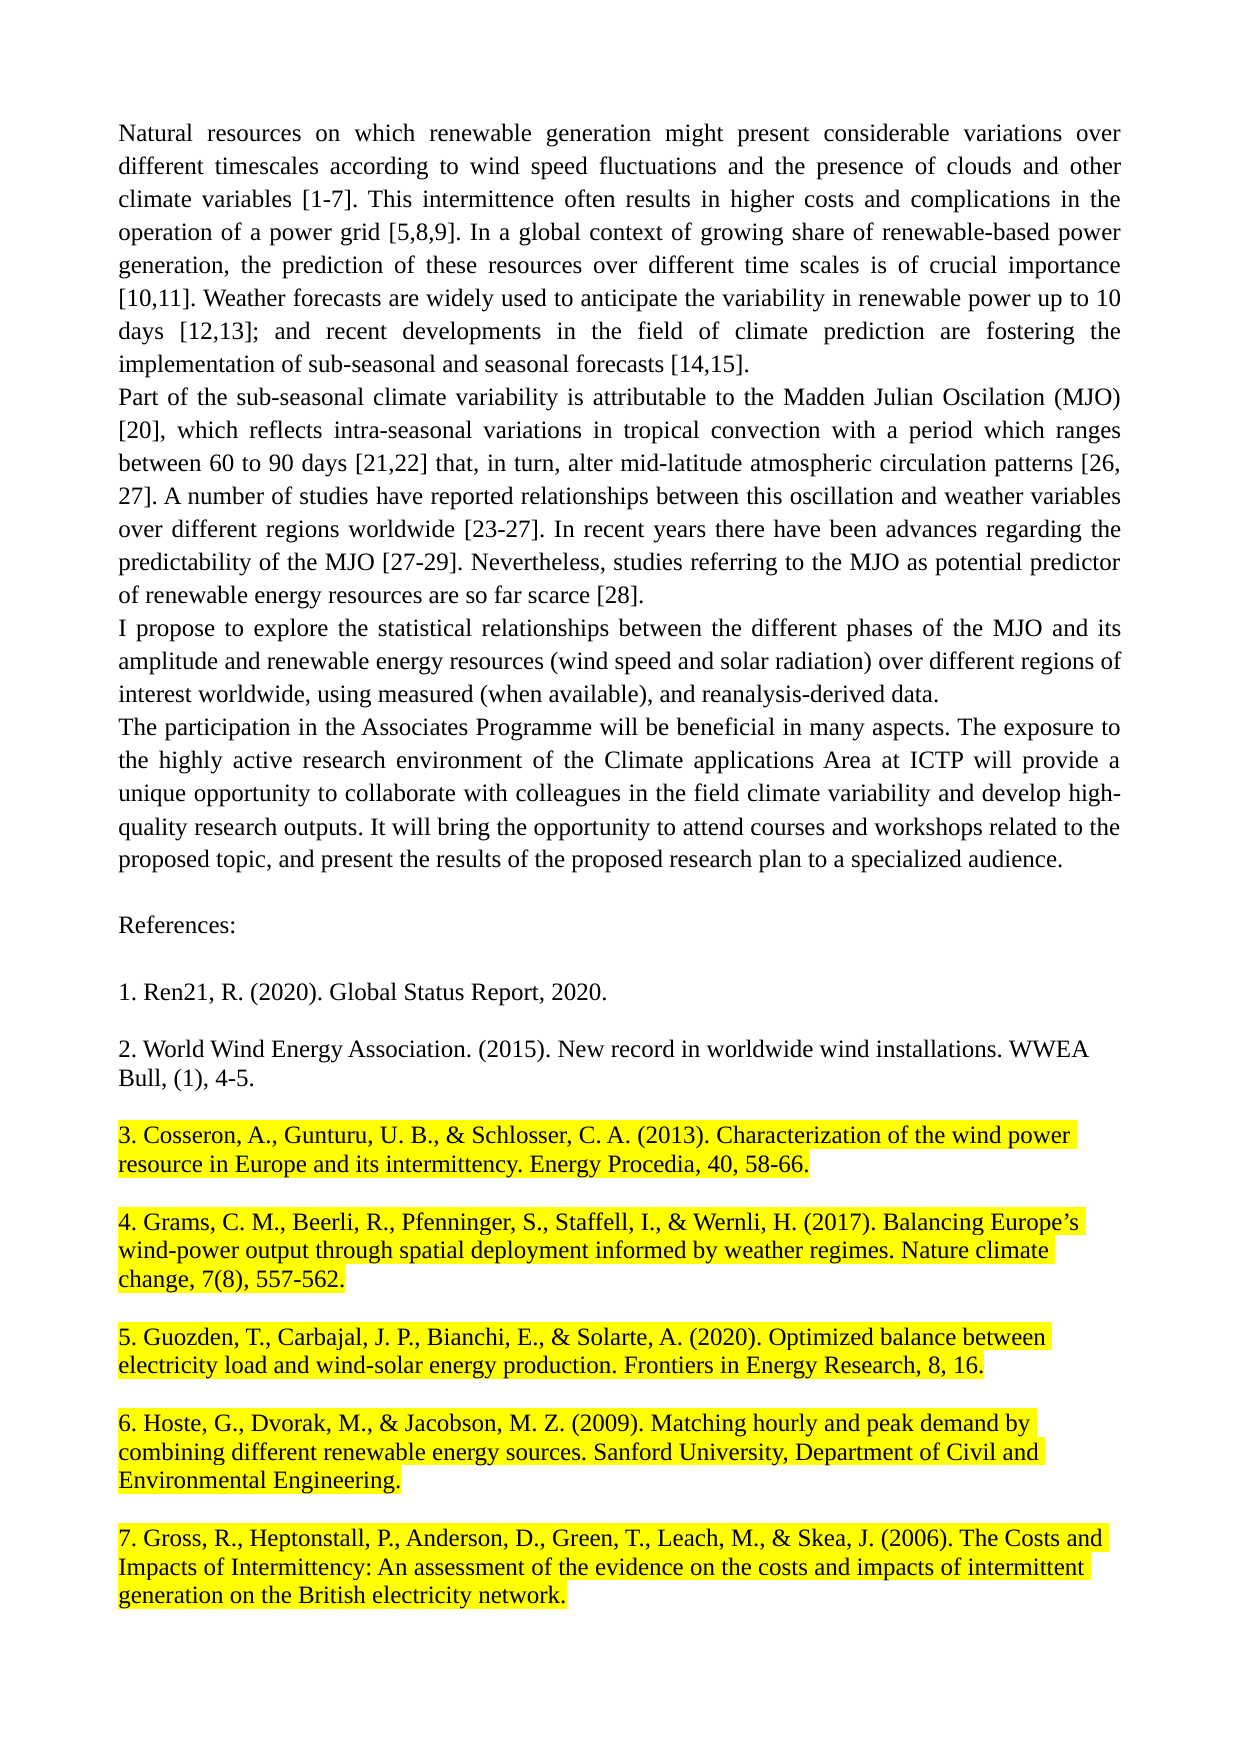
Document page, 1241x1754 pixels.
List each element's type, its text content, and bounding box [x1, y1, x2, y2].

text 3. Cosseron, A., Gunturu, U. B., & Schlosser, C. A. (2013). Characterization of the wind power resource in Europe and its intermittency. Energy Procedia, 40, 58-66. [118, 1120, 1122, 1178]
text 1. Ren21, R. (2020). Global Status Report, 2020. [118, 977, 1122, 1005]
text 4. Grams, C. M., Beerli, R., Pfenninger, S., Staffell, I., & Wernli, H. (2017). Balancing Europe’s wind-power output through spatial deployment informed by weather regimes. Nature climate change, 7(8), 557-562. [118, 1207, 1122, 1293]
text References: [118, 911, 1122, 939]
text Part of the sub-seasonal climate variability is attributable to the Madden Julian Oscilation (MJO) [20], which reflects intra-seasonal variations in tropical convection with a period which ranges between 60 to 90 days [21,22] that, in turn, alter mid-latitude atmospheric circulation patterns [26, 27]. A number of studies have reported relationships between this oscillation and weather variables over different regions worldwide [23-27]. In recent years there have been advances regarding the predictability of the MJO [27-29]. Nevertheless, studies referring to the MJO as potential predictor of renewable energy resources are so far scarce [28]. [118, 382, 1122, 609]
text 5. Guozden, T., Carbajal, J. P., Bianchi, E., & Solarte, A. (2020). Optimized balance between electricity load and wind-solar energy production. Frontiers in Energy Research, 8, 16. [118, 1322, 1122, 1379]
text I propose to explore the statistical relationships between the different phases of the MJO and its amplitude and renewable energy resources (wind speed and solar radiation) over different regions of interest worldwide, using measured (when available), and reanalysis-derived data. [118, 613, 1122, 708]
text The participation in the Associates Programme will be beneficial in many aspects. The exposure to the highly active research environment of the Climate applications Area at ICTP will provide a unique opportunity to collaborate with colleagues in the field climate variability and develop high-quality research outputs. It will bring the opportunity to attend courses and workshops related to the proposed topic, and present the results of the proposed research plan to a specialized audience. [118, 712, 1122, 873]
text 2. World Wind Energy Association. (2015). New record in worldwide wind installations. WWEA Bull, (1), 4-5. [118, 1034, 1122, 1092]
text Natural resources on which renewable generation might present considerable variations over different timescales according to wind speed fluctuations and the presence of clouds and other climate variables [1-7]. This intermittence often results in higher costs and complications in the operation of a power grid [5,8,9]. In a global context of growing share of renewable-based power generation, the prediction of these resources over different time scales is of crucial importance [10,11]. Weather forecasts are widely used to anticipate the variability in renewable power up to 10 days [12,13]; and recent developments in the field of climate prediction are fostering the implementation of sub-seasonal and seasonal forecasts [14,15]. [118, 118, 1122, 378]
text 7. Gross, R., Heptonstall, P., Anderson, D., Green, T., Leach, M., & Skea, J. (2006). The Costs and Impacts of Intermittency: An assessment of the evidence on the costs and impacts of intermittent generation on the British electricity network. [118, 1523, 1122, 1609]
text 6. Hoste, G., Dvorak, M., & Jacobson, M. Z. (2009). Matching hourly and peak demand by combining different renewable energy sources. Sanford University, Department of Civil and Environmental Engineering. [118, 1408, 1122, 1494]
